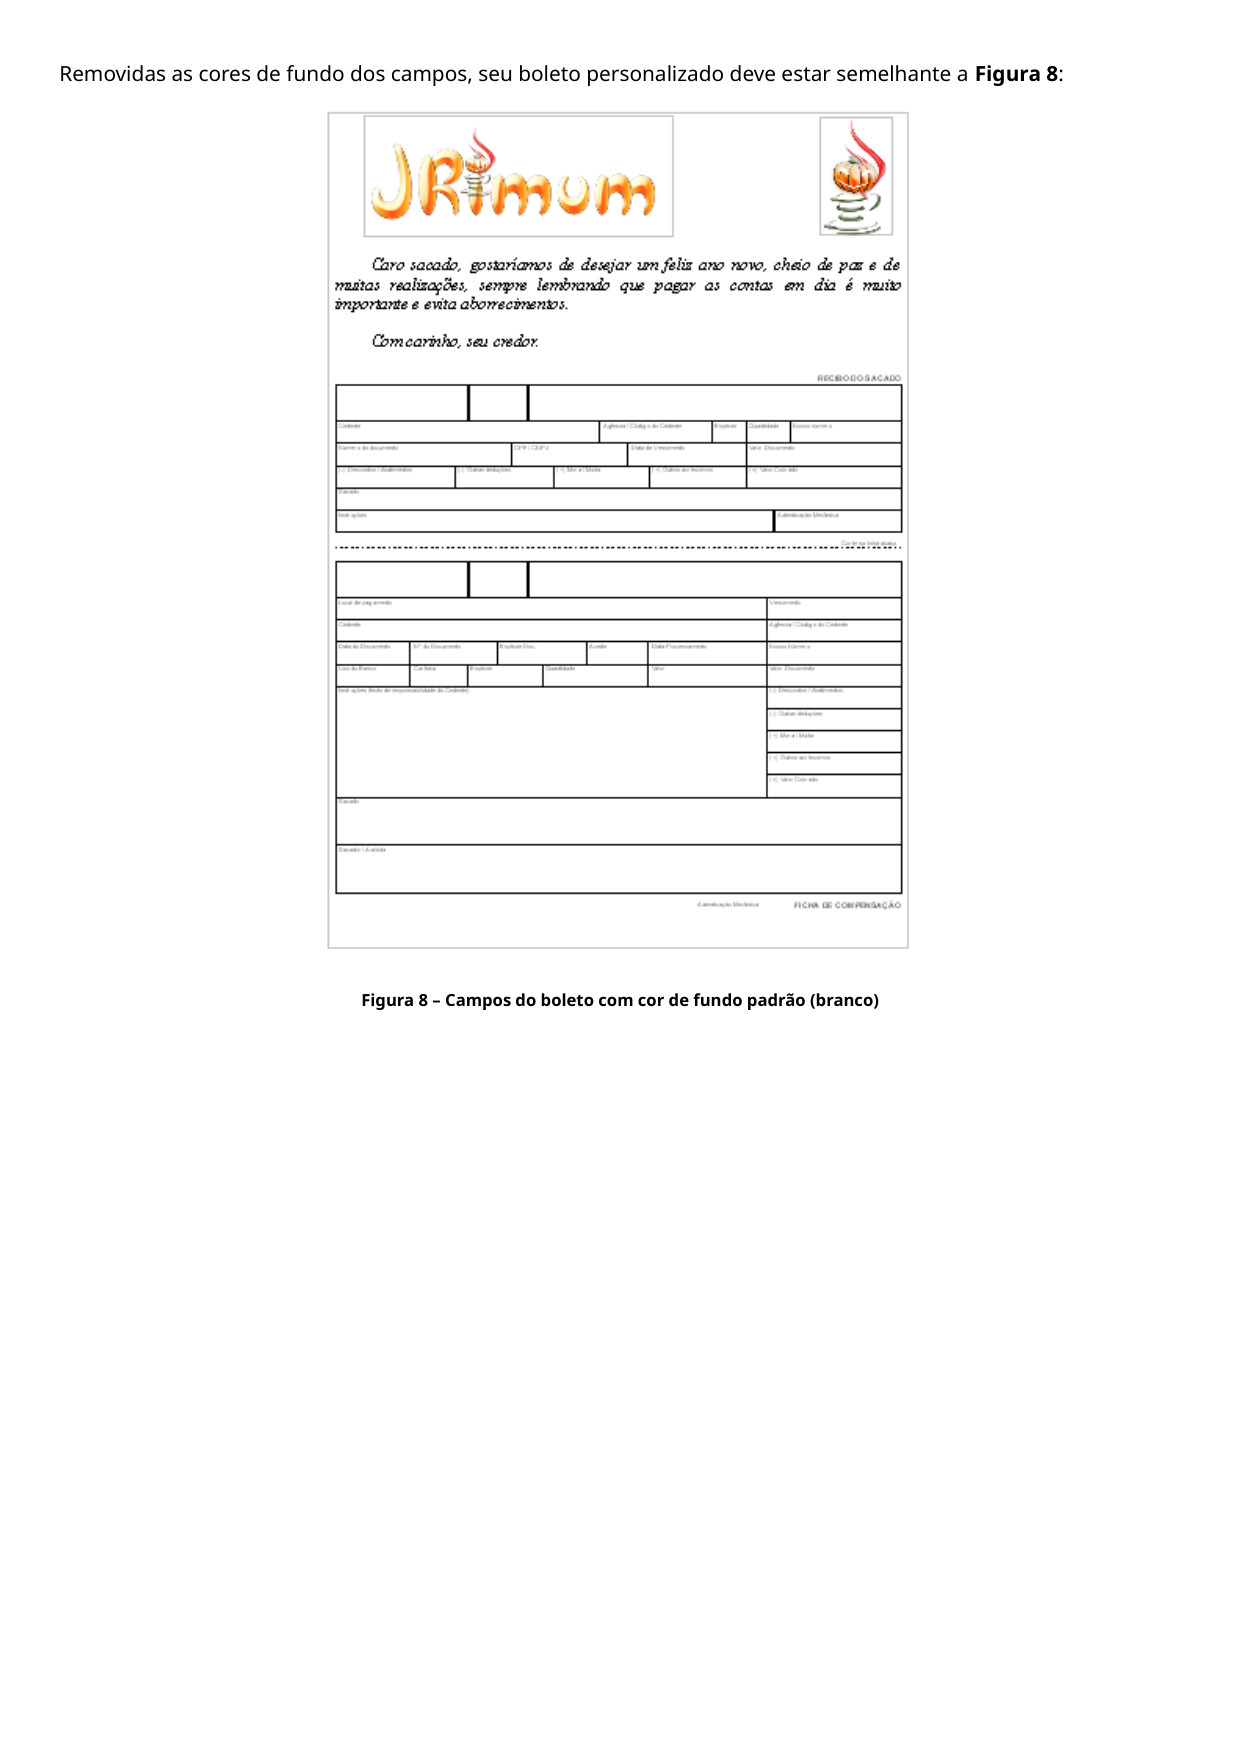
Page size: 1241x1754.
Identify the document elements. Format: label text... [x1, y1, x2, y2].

text Figura 8 – Campos do boleto com cor de fundo padrão (branco) [59, 988, 1181, 1011]
picture [321, 103, 920, 960]
text Removidas as cores de fundo dos campos, seu boleto personalizado deve estar semelhante a Figura 8: [59, 59, 1181, 87]
